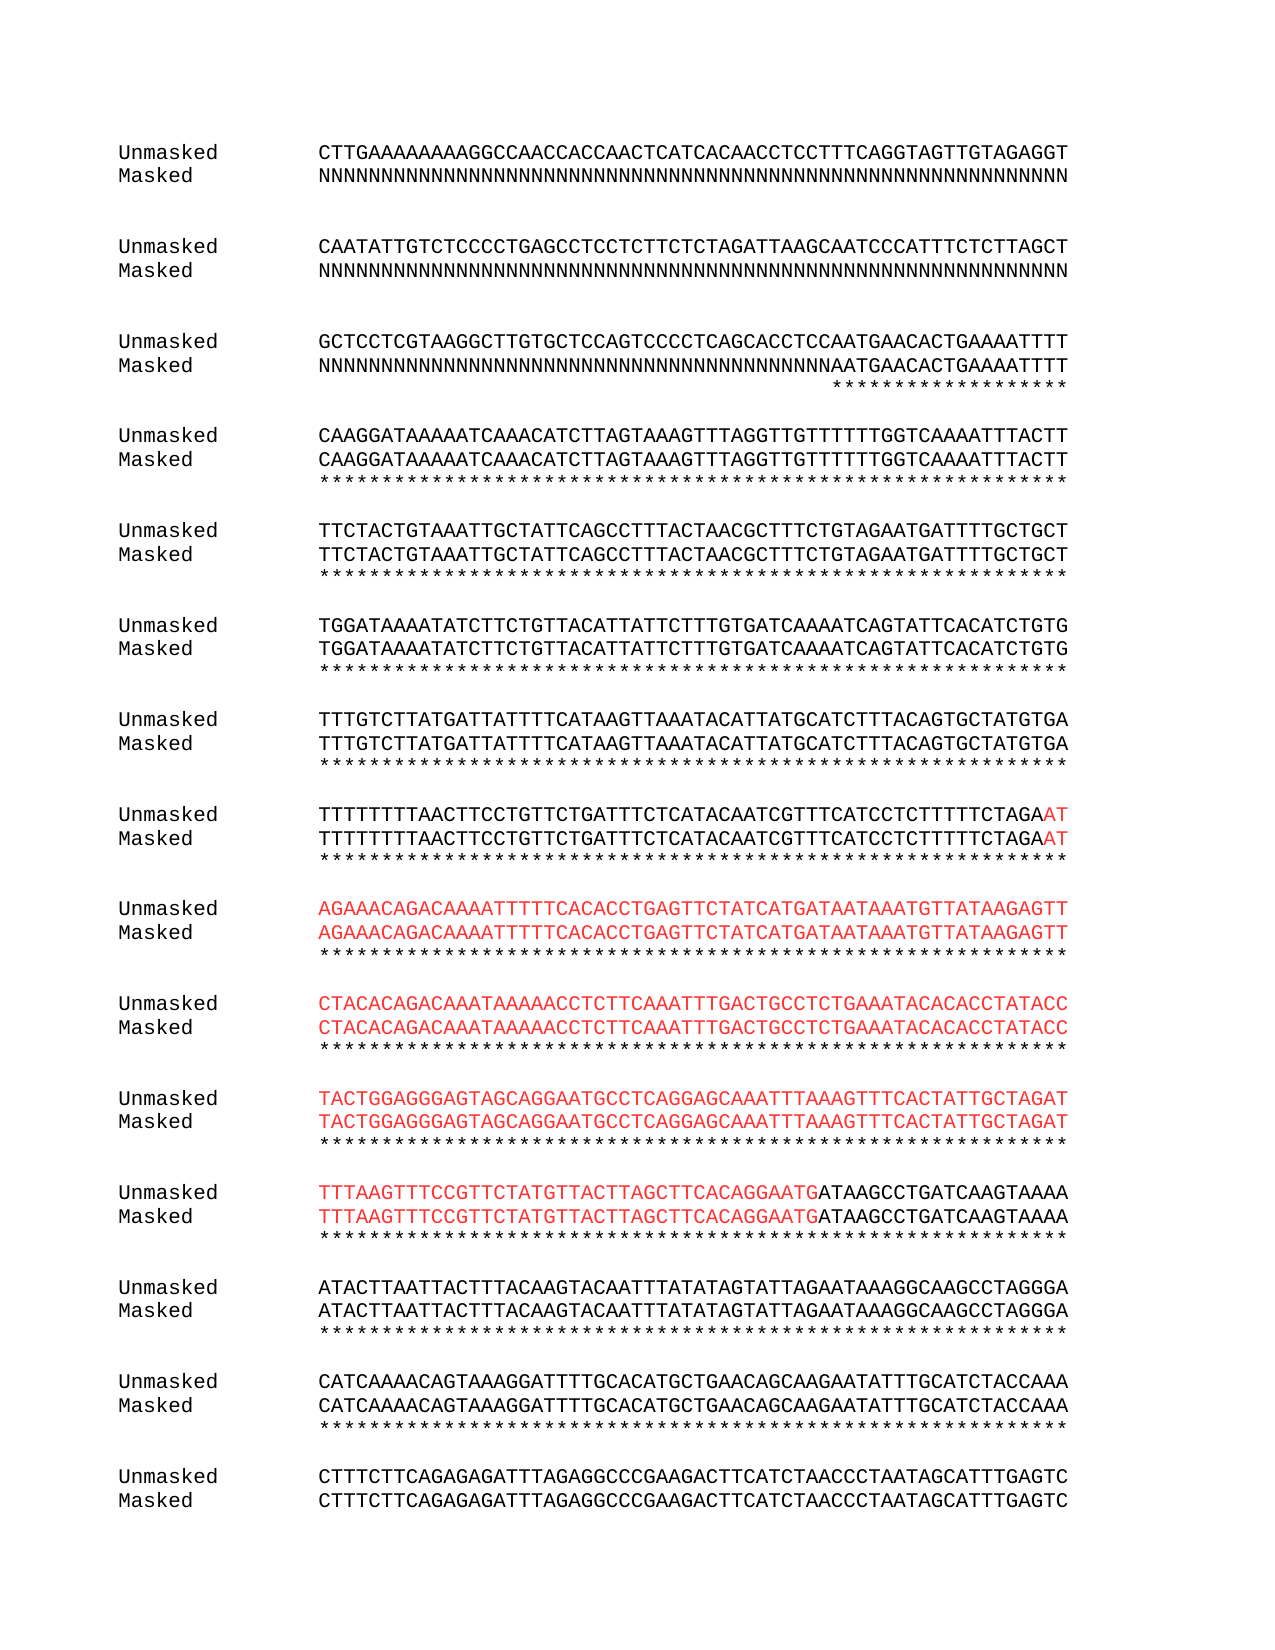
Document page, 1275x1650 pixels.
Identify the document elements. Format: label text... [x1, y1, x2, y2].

text Masked TTTGTCTTATGATTATTTTCATAAGTTAAATACATTATGCATCTTTACAGTGCTATGTGA [118, 733, 1157, 757]
text Masked CTACACAGACAAATAAAAACCTCTTCAAATTTGACTGCCTCTGAAATACACACCTATACC [118, 1017, 1157, 1040]
text Masked CAAGGATAAAAATCAAACATCTTAGTAAAGTTTAGGTTGTTTTTTGGTCAAAATTTACTT [118, 449, 1157, 473]
text Unmasked ATACTTAATTACTTTACAAGTACAATTTATATAGTATTAGAATAAAGGCAAGCCTAGGGA [118, 1277, 1157, 1300]
text ******************* [118, 378, 1157, 402]
text Unmasked TGGATAAAATATCTTCTGTTACATTATTCTTTGTGATCAAAATCAGTATTCACATCTGTG [118, 615, 1157, 638]
text Unmasked CATCAAAACAGTAAAGGATTTTGCACATGCTGAACAGCAAGAATATTTGCATCTACCAAA [118, 1371, 1157, 1395]
text ************************************************************ [118, 851, 1157, 875]
text Masked NNNNNNNNNNNNNNNNNNNNNNNNNNNNNNNNNNNNNNNNNNNNNNNNNNNNNNNNNNNN [118, 260, 1157, 284]
text Masked TTCTACTGTAAATTGCTATTCAGCCTTTACTAACGCTTTCTGTAGAATGATTTTGCTGCT [118, 544, 1157, 567]
text Unmasked TTTGTCTTATGATTATTTTCATAAGTTAAATACATTATGCATCTTTACAGTGCTATGTGA [118, 709, 1157, 733]
text ************************************************************ [118, 1229, 1157, 1253]
text Unmasked AGAAACAGACAAAATTTTTCACACCTGAGTTCTATCATGATAATAAATGTTATAAGAGTT [118, 898, 1157, 922]
text Masked ATACTTAATTACTTTACAAGTACAATTTATATAGTATTAGAATAAAGGCAAGCCTAGGGA [118, 1300, 1157, 1324]
text Unmasked CAAGGATAAAAATCAAACATCTTAGTAAAGTTTAGGTTGTTTTTTGGTCAAAATTTACTT [118, 426, 1157, 449]
text ************************************************************ [118, 567, 1157, 591]
text Masked TGGATAAAATATCTTCTGTTACATTATTCTTTGTGATCAAAATCAGTATTCACATCTGTG [118, 638, 1157, 662]
text ************************************************************ [118, 1419, 1157, 1442]
text Masked TACTGGAGGGAGTAGCAGGAATGCCTCAGGAGCAAATTTAAAGTTTCACTATTGCTAGAT [118, 1111, 1157, 1135]
text Masked NNNNNNNNNNNNNNNNNNNNNNNNNNNNNNNNNNNNNNNNNAATGAACACTGAAAATTTT [118, 354, 1157, 378]
text ************************************************************ [118, 757, 1157, 780]
text Masked CATCAAAACAGTAAAGGATTTTGCACATGCTGAACAGCAAGAATATTTGCATCTACCAAA [118, 1395, 1157, 1419]
text ************************************************************ [118, 473, 1157, 496]
text Masked CTTTCTTCAGAGAGATTTAGAGGCCCGAAGACTTCATCTAACCCTAATAGCATTTGAGTC [118, 1489, 1157, 1513]
text Unmasked TTTTTTTTAACTTCCTGTTCTGATTTCTCATACAATCGTTTCATCCTCTTTTTCTAGAAT [118, 804, 1157, 827]
text ************************************************************ [118, 1324, 1157, 1348]
text Unmasked CTTGAAAAAAAAGGCCAACCACCAACTCATCACAACCTCCTTTCAGGTAGTTGTAGAGGT [118, 142, 1157, 165]
text Unmasked GCTCCTCGTAAGGCTTGTGCTCCAGTCCCCTCAGCACCTCCAATGAACACTGAAAATTTT [118, 331, 1157, 354]
text ************************************************************ [118, 1135, 1157, 1158]
text Unmasked CAATATTGTCTCCCCTGAGCCTCCTCTTCTCTAGATTAAGCAATCCCATTTCTCTTAGCT [118, 236, 1157, 260]
text Unmasked CTACACAGACAAATAAAAACCTCTTCAAATTTGACTGCCTCTGAAATACACACCTATACC [118, 993, 1157, 1017]
text Unmasked CTTTCTTCAGAGAGATTTAGAGGCCCGAAGACTTCATCTAACCCTAATAGCATTTGAGTC [118, 1466, 1157, 1489]
text Masked TTTTTTTTAACTTCCTGTTCTGATTTCTCATACAATCGTTTCATCCTCTTTTTCTAGAAT [118, 827, 1157, 851]
text Unmasked TTTAAGTTTCCGTTCTATGTTACTTAGCTTCACAGGAATGATAAGCCTGATCAAGTAAAA [118, 1182, 1157, 1206]
text Unmasked TACTGGAGGGAGTAGCAGGAATGCCTCAGGAGCAAATTTAAAGTTTCACTATTGCTAGAT [118, 1088, 1157, 1111]
text Masked AGAAACAGACAAAATTTTTCACACCTGAGTTCTATCATGATAATAAATGTTATAAGAGTT [118, 922, 1157, 946]
text Unmasked TTCTACTGTAAATTGCTATTCAGCCTTTACTAACGCTTTCTGTAGAATGATTTTGCTGCT [118, 520, 1157, 544]
text Masked NNNNNNNNNNNNNNNNNNNNNNNNNNNNNNNNNNNNNNNNNNNNNNNNNNNNNNNNNNNN [118, 165, 1157, 189]
text ************************************************************ [118, 662, 1157, 686]
text Masked TTTAAGTTTCCGTTCTATGTTACTTAGCTTCACAGGAATGATAAGCCTGATCAAGTAAAA [118, 1206, 1157, 1229]
text ************************************************************ [118, 946, 1157, 969]
text ************************************************************ [118, 1040, 1157, 1064]
